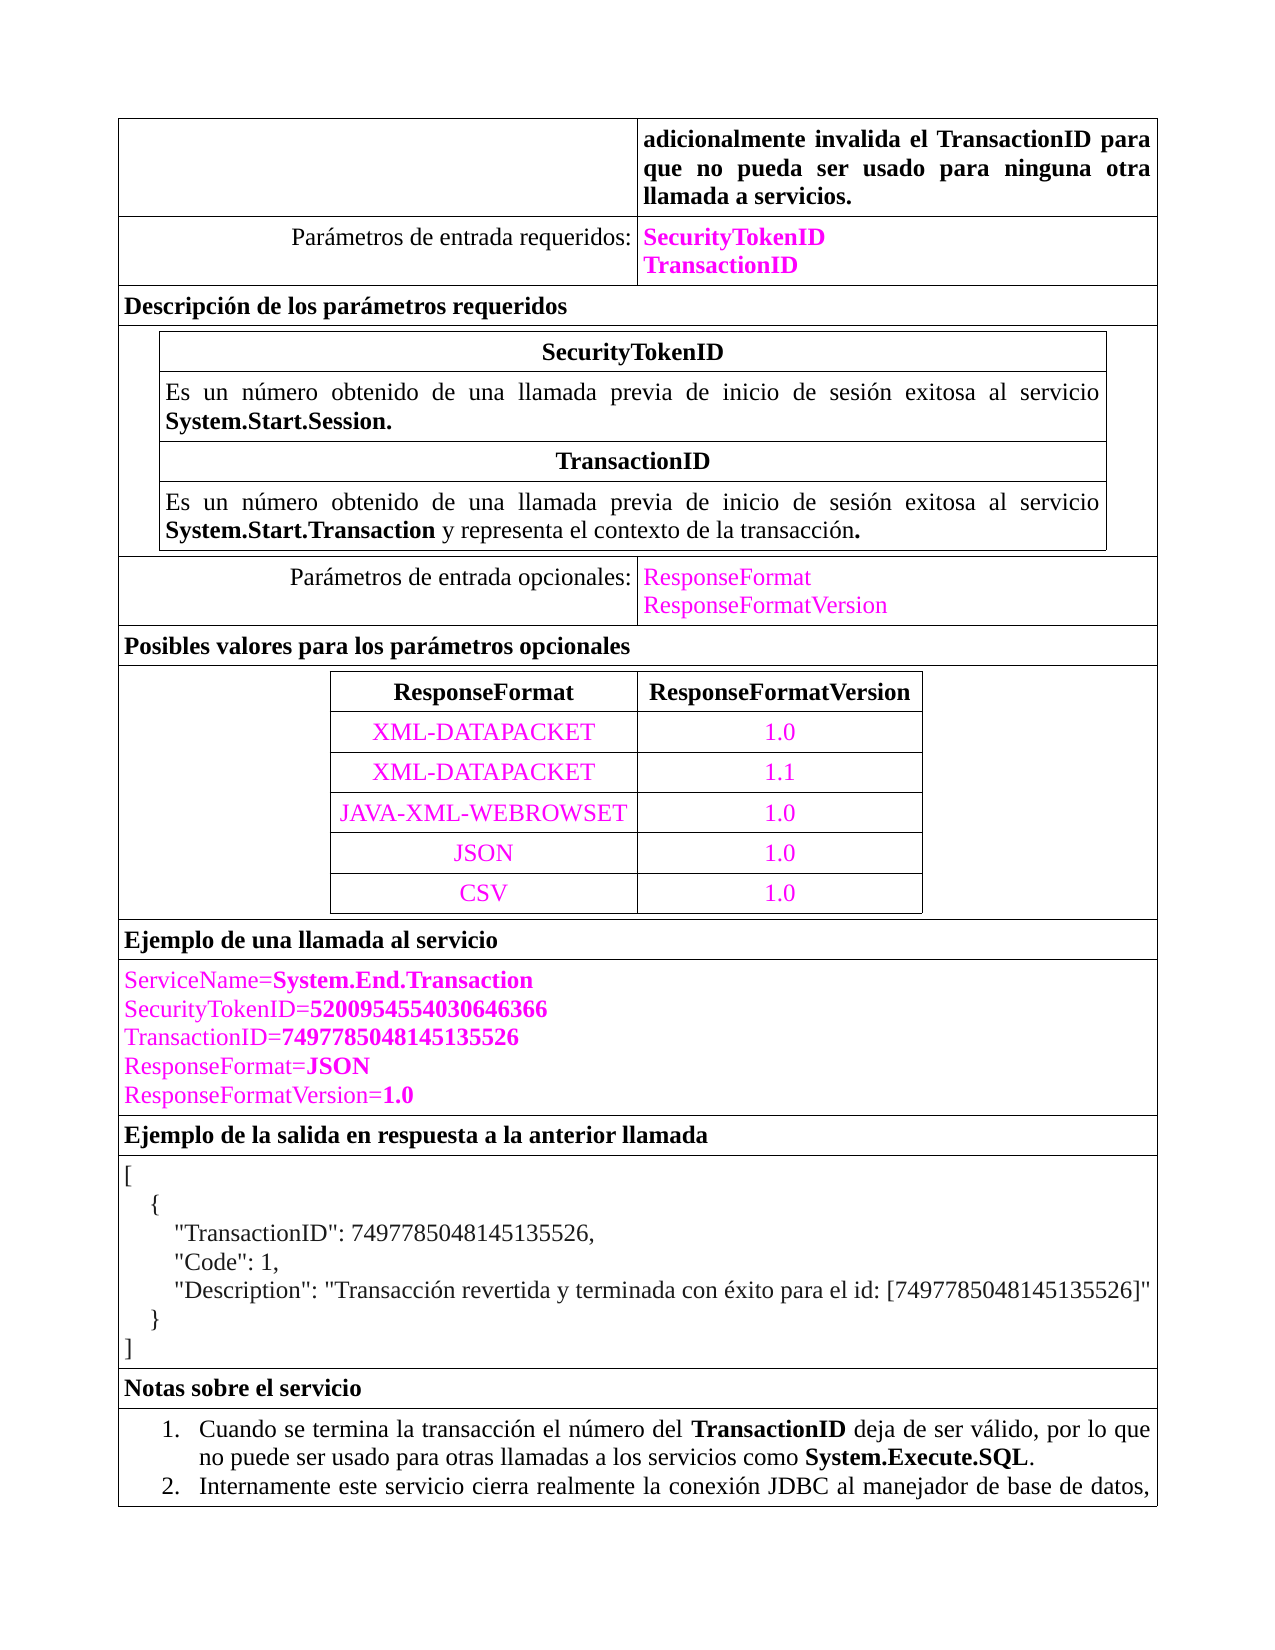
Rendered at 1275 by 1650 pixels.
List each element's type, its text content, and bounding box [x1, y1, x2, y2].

table_cell TransactionID [160, 442, 1106, 481]
table_cell [119, 666, 1157, 919]
table_cell [ { "TransactionID": 7497785048145135526, "Code": 1, "Description": "Transacción revertida y terminada con éxito para el id: [7497785048145135526]" } ] [119, 1156, 1157, 1368]
table_cell adicionalmente invalida el TransactionID para que no pueda ser usado para ninguna otra llamada a servicios. [638, 119, 1157, 216]
table_cell Es un número obtenido de una llamada previa de inicio de sesión exitosa al servicio System.Start.Session. [160, 372, 1106, 441]
table_cell ResponseFormat ResponseFormatVersion [638, 557, 1157, 625]
table_cell Notas sobre el servicio [119, 1369, 1157, 1408]
table_cell 1.0 [638, 712, 922, 752]
table_header ResponseFormatVersion [638, 672, 922, 711]
table_header ResponseFormat [331, 672, 637, 711]
table_cell 1.0 [638, 793, 922, 832]
table_cell ServiceName=System.End.Transaction SecurityTokenID=5200954554030646366 TransactionID=7497785048145135526 ResponseFormat=JSON ResponseFormatVersion=1.0 [119, 960, 1157, 1114]
table_cell Parámetros de entrada requeridos: [119, 217, 637, 285]
table_cell JSON [331, 833, 637, 873]
table_cell JAVA-XML-WEBROWSET [331, 793, 637, 832]
table_cell Ejemplo de la salida en respuesta a la anterior llamada [119, 1116, 1157, 1155]
table_cell Es un número obtenido de una llamada previa de inicio de sesión exitosa al servicio System.Start.Transaction y representa el contexto de la transacción. [160, 482, 1106, 550]
table_cell Posibles valores para los parámetros opcionales [119, 626, 1157, 665]
table_cell Parámetros de entrada opcionales: [119, 557, 637, 625]
table_cell [119, 326, 1157, 556]
table_cell 1.0 [638, 874, 922, 913]
table_cell XML-DATAPACKET [331, 712, 637, 752]
table_cell Cuando se termina la transacción el número del TransactionID deja de ser válido, por lo que no puede ser usado para otras llamadas a los servicios como System.Execute.SQL. Internamente este servicio cierra realmente la conexión JDBC al manejador de base de datos, [119, 1409, 1157, 1506]
table_cell Ejemplo de una llamada al servicio [119, 920, 1157, 959]
table_cell SecurityTokenID TransactionID [638, 217, 1157, 285]
table_cell XML-DATAPACKET [331, 753, 637, 792]
table_cell 1.0 [638, 833, 922, 873]
table_cell 1.1 [638, 753, 922, 792]
table_cell [119, 119, 637, 216]
table_header SecurityTokenID [160, 332, 1106, 371]
table_cell CSV [331, 874, 637, 913]
table_cell Descripción de los parámetros requeridos [119, 286, 1157, 325]
